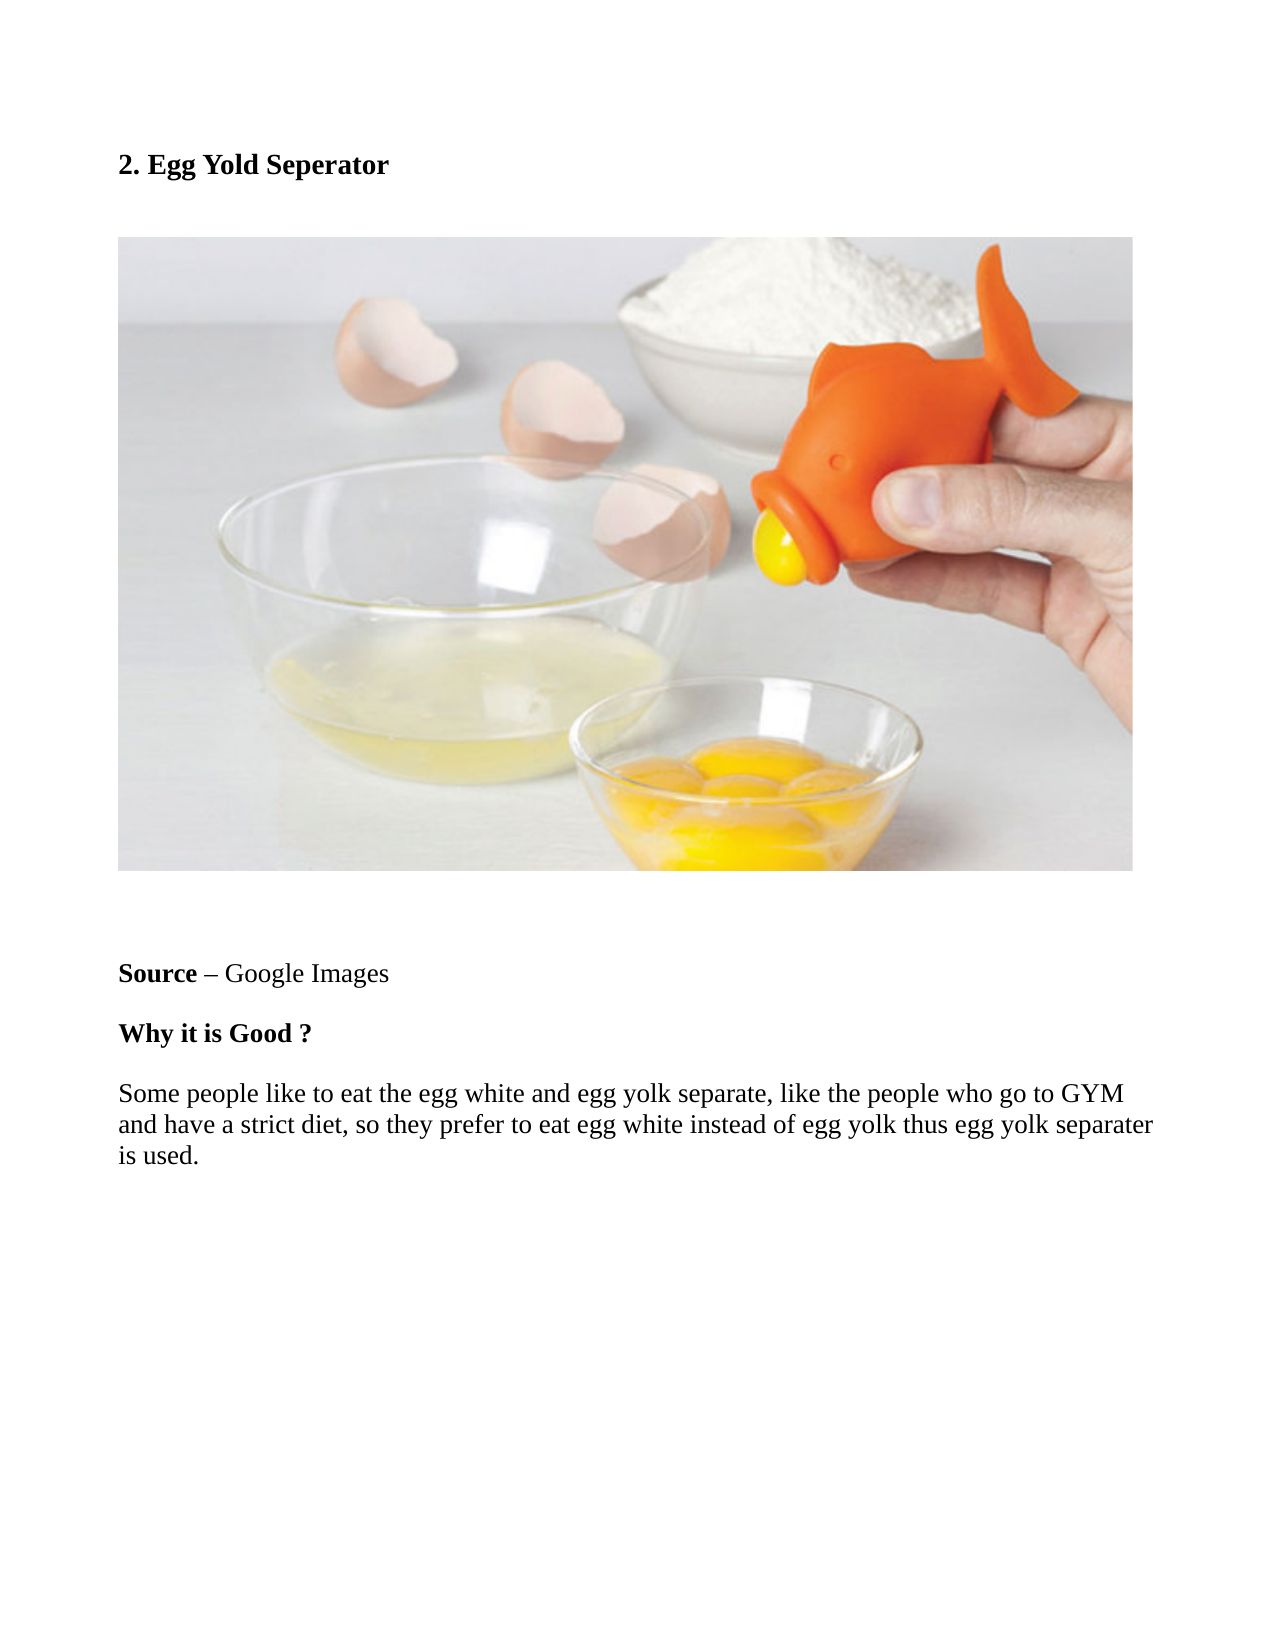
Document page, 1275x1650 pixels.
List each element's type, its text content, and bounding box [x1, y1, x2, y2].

text 2. Egg Yold Seperator [118, 147, 1157, 180]
text Why it is Good ? [118, 1017, 1157, 1048]
text Some people like to eat the egg white and egg yolk separate, like the people who go to GYM and have a strict diet, so they prefer to eat egg white instead of egg yolk thus egg yolk separater is used. [118, 1077, 1157, 1171]
text Source – Google Images [118, 957, 1157, 988]
